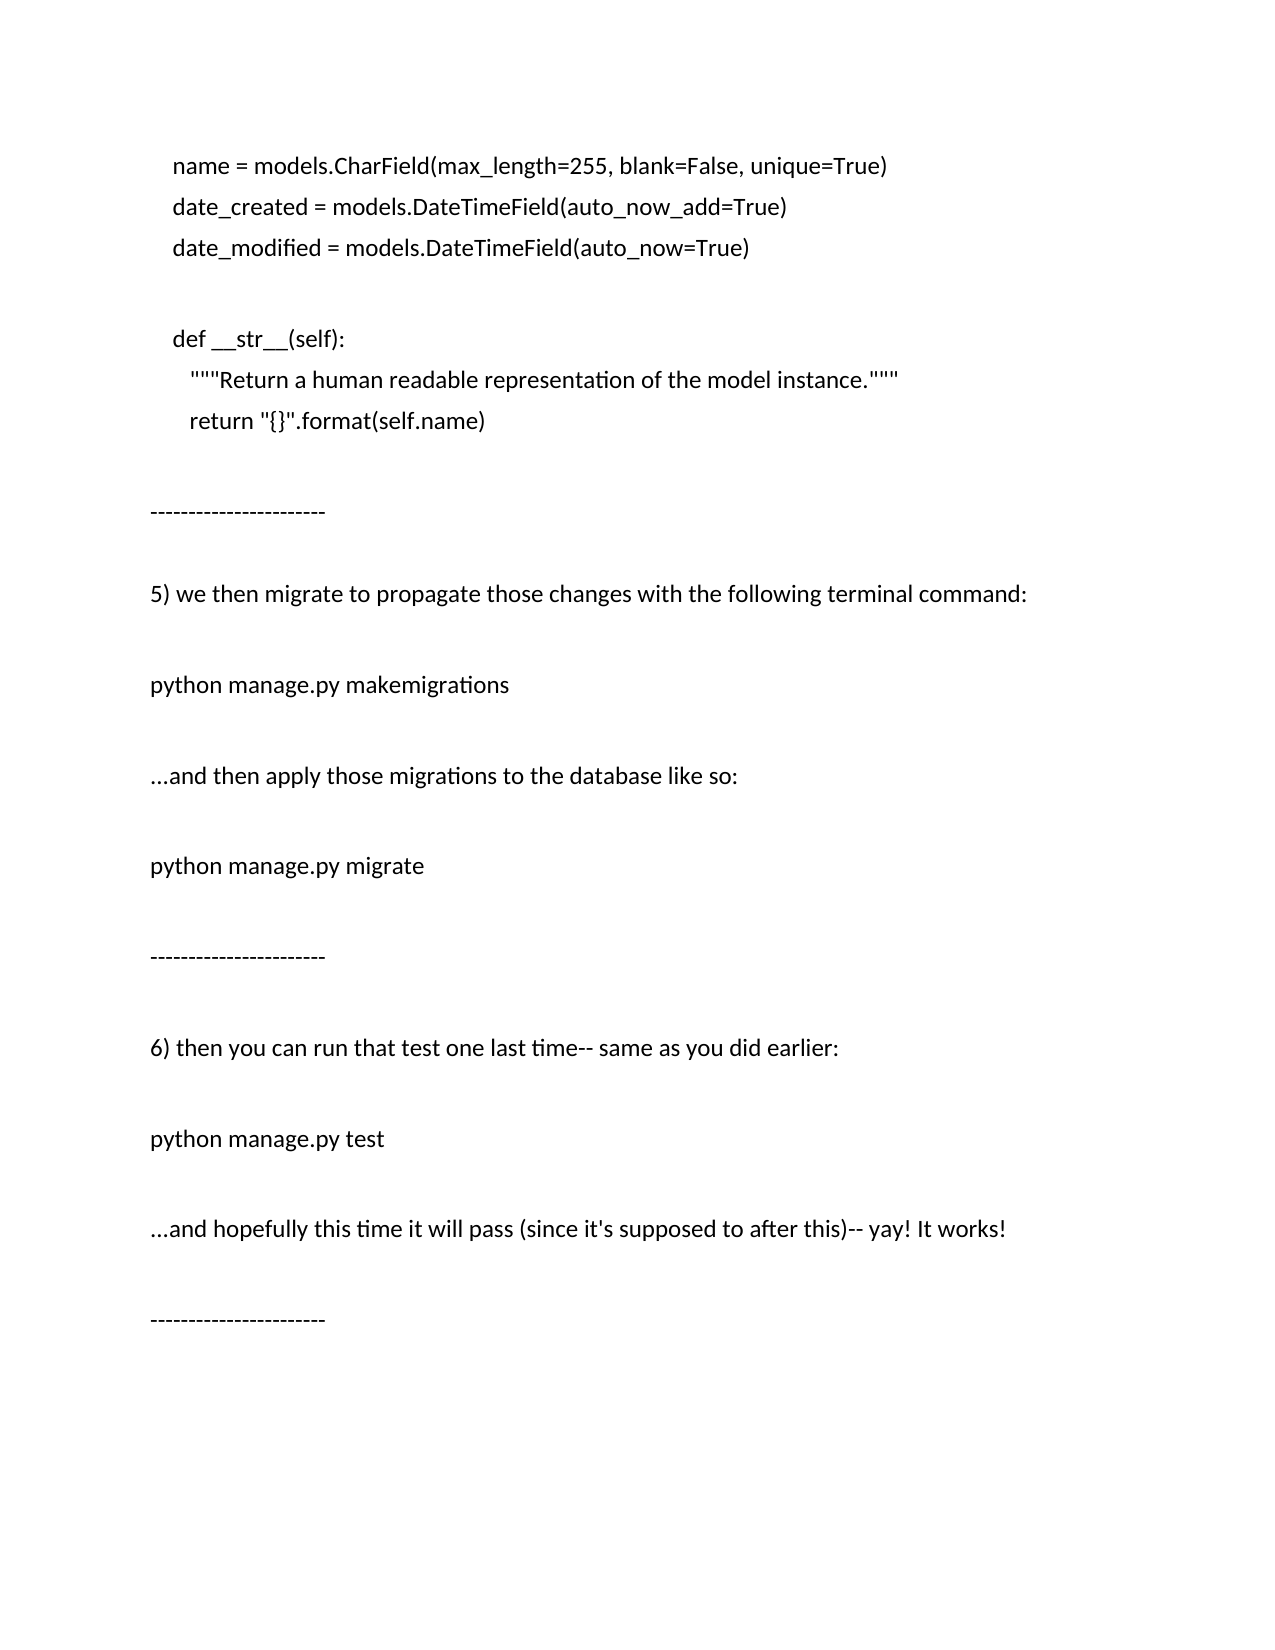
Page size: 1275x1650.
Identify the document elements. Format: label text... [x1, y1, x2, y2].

text def __str__(self): [150, 323, 1125, 353]
text ----------------------- [150, 941, 1125, 972]
text python manage.py migrate [150, 851, 1125, 881]
text """Return a human readable representation of the model instance.""" [150, 364, 1125, 395]
text ...and hopefully this time it will pass (since it's supposed to after this)-- yay! It works! [150, 1213, 1125, 1244]
text date_modified = models.DateTimeField(auto_now=True) [150, 232, 1125, 263]
text ----------------------- [150, 496, 1125, 527]
text date_created = models.DateTimeField(auto_now_add=True) [150, 191, 1125, 222]
text return "{}".format(self.name) [150, 405, 1125, 436]
text python manage.py test [150, 1123, 1125, 1153]
text 6) then you can run that test one last time-- same as you did earlier: [150, 1032, 1125, 1062]
text 5) we then migrate to propagate those changes with the following terminal command: [150, 578, 1125, 609]
text ----------------------- [150, 1304, 1125, 1335]
text ...and then apply those migrations to the database like so: [150, 760, 1125, 790]
text python manage.py makemigrations [150, 669, 1125, 699]
text name = models.CharField(max_length=255, blank=False, unique=True) [150, 150, 1125, 181]
